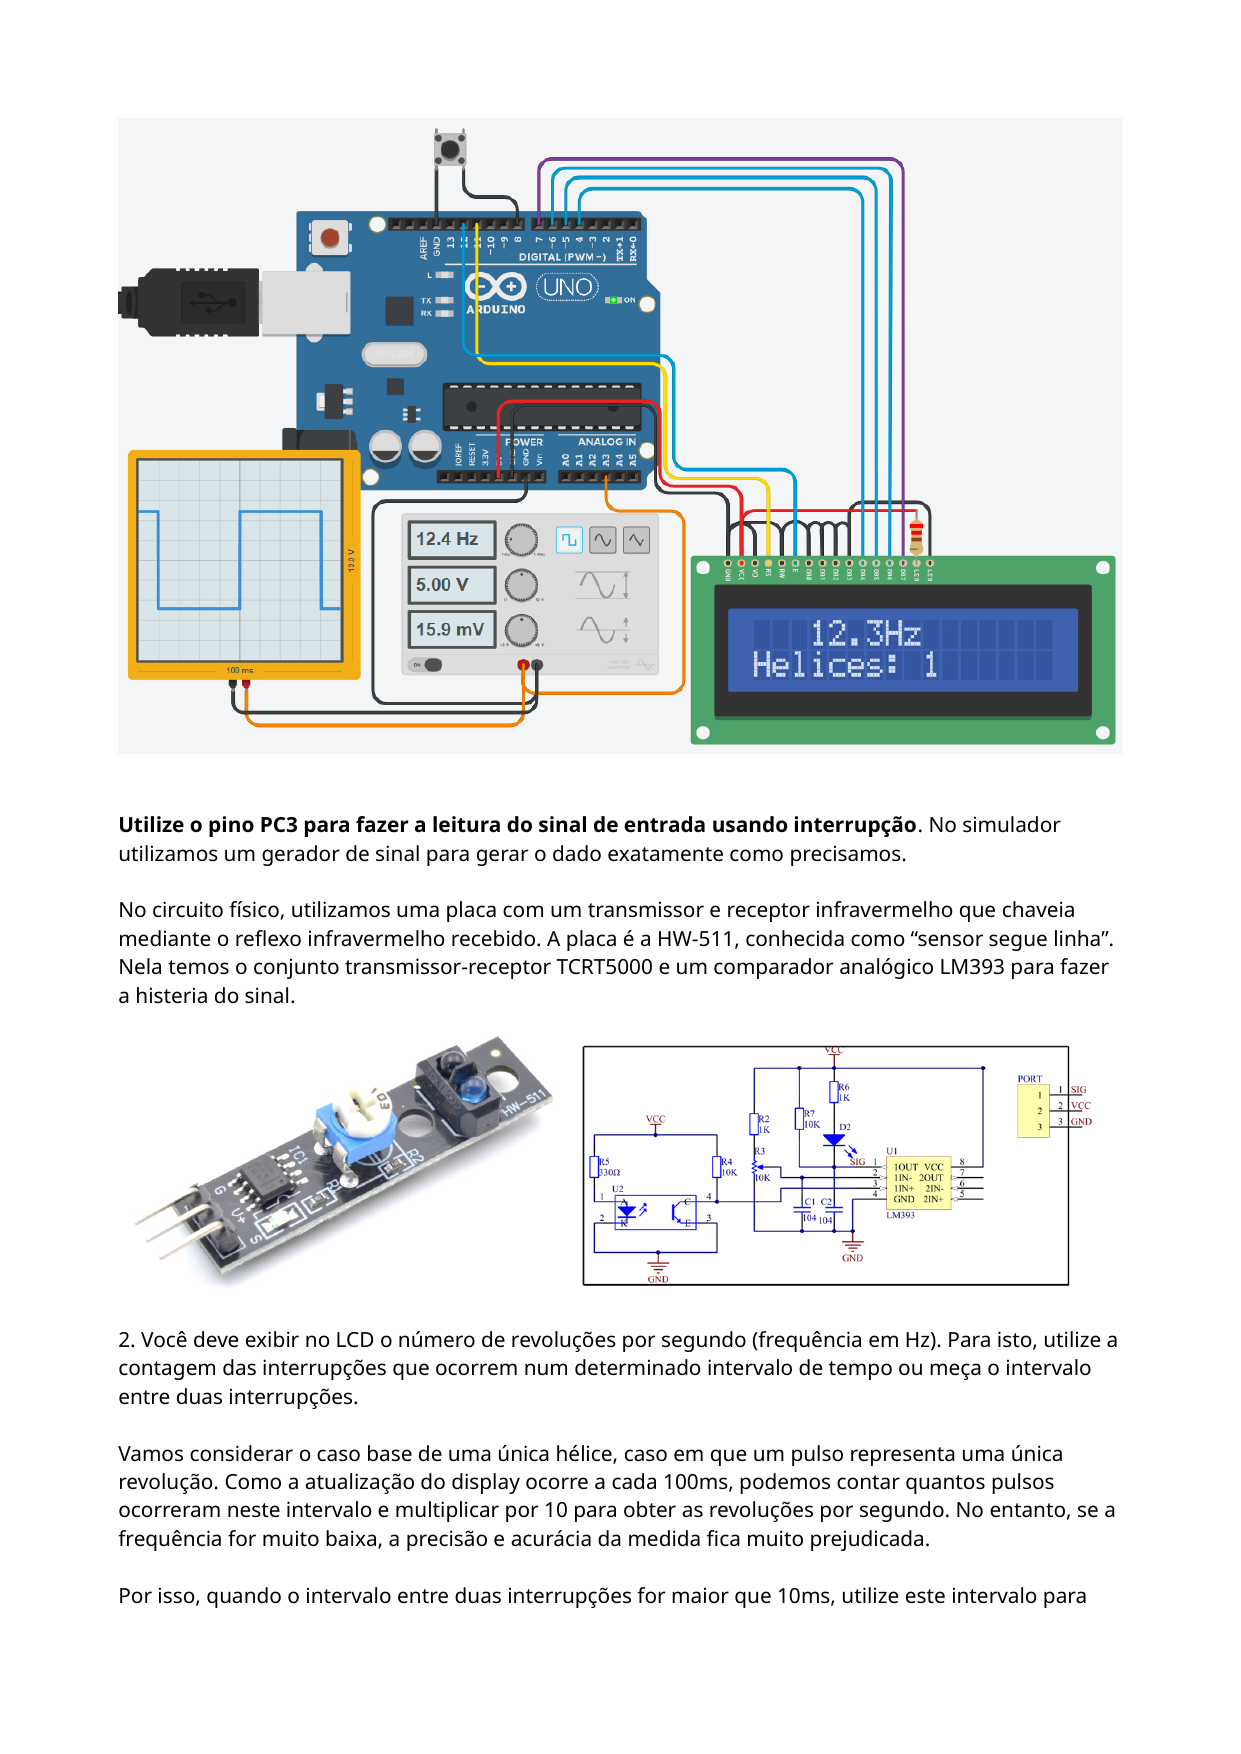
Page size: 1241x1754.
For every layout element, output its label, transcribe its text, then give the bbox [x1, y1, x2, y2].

text Utilize o pino PC3 para fazer a leitura do sinal de entrada usando interrupção. No simulador utilizamos um gerador de sinal para gerar o dado exatamente como precisamos. [118, 810, 1122, 867]
text 2. Você deve exibir no LCD o número de revoluções por segundo (frequência em Hz). Para isto, utilize a contagem das interrupções que ocorrem num determinado intervalo de tempo ou meça o intervalo entre duas interrupções. [118, 1325, 1122, 1410]
picture [118, 118, 1123, 754]
text No circuito físico, utilizamos uma placa com um transmissor e receptor infravermelho que chaveia mediante o reflexo infravermelho recebido. A placa é a HW-511, conhecida como “sensor segue linha”. Nela temos o conjunto transmissor-receptor TCRT5000 e um comparador analógico LM393 para fazer a histeria do sinal. [118, 896, 1122, 1009]
text Por isso, quando o intervalo entre duas interrupções for maior que 10ms, utilize este intervalo para [118, 1581, 1122, 1609]
picture [118, 1009, 567, 1291]
picture [577, 1040, 1097, 1291]
text Vamos considerar o caso base de uma única hélice, caso em que um pulso representa uma única revolução. Como a atualização do display ocorre a cada 100ms, podemos contar quantos pulsos ocorreram neste intervalo e multiplicar por 10 para obter as revoluções por segundo. No entanto, se a frequência for muito baixa, a precisão e acurácia da medida fica muito prejudicada. [118, 1439, 1122, 1552]
